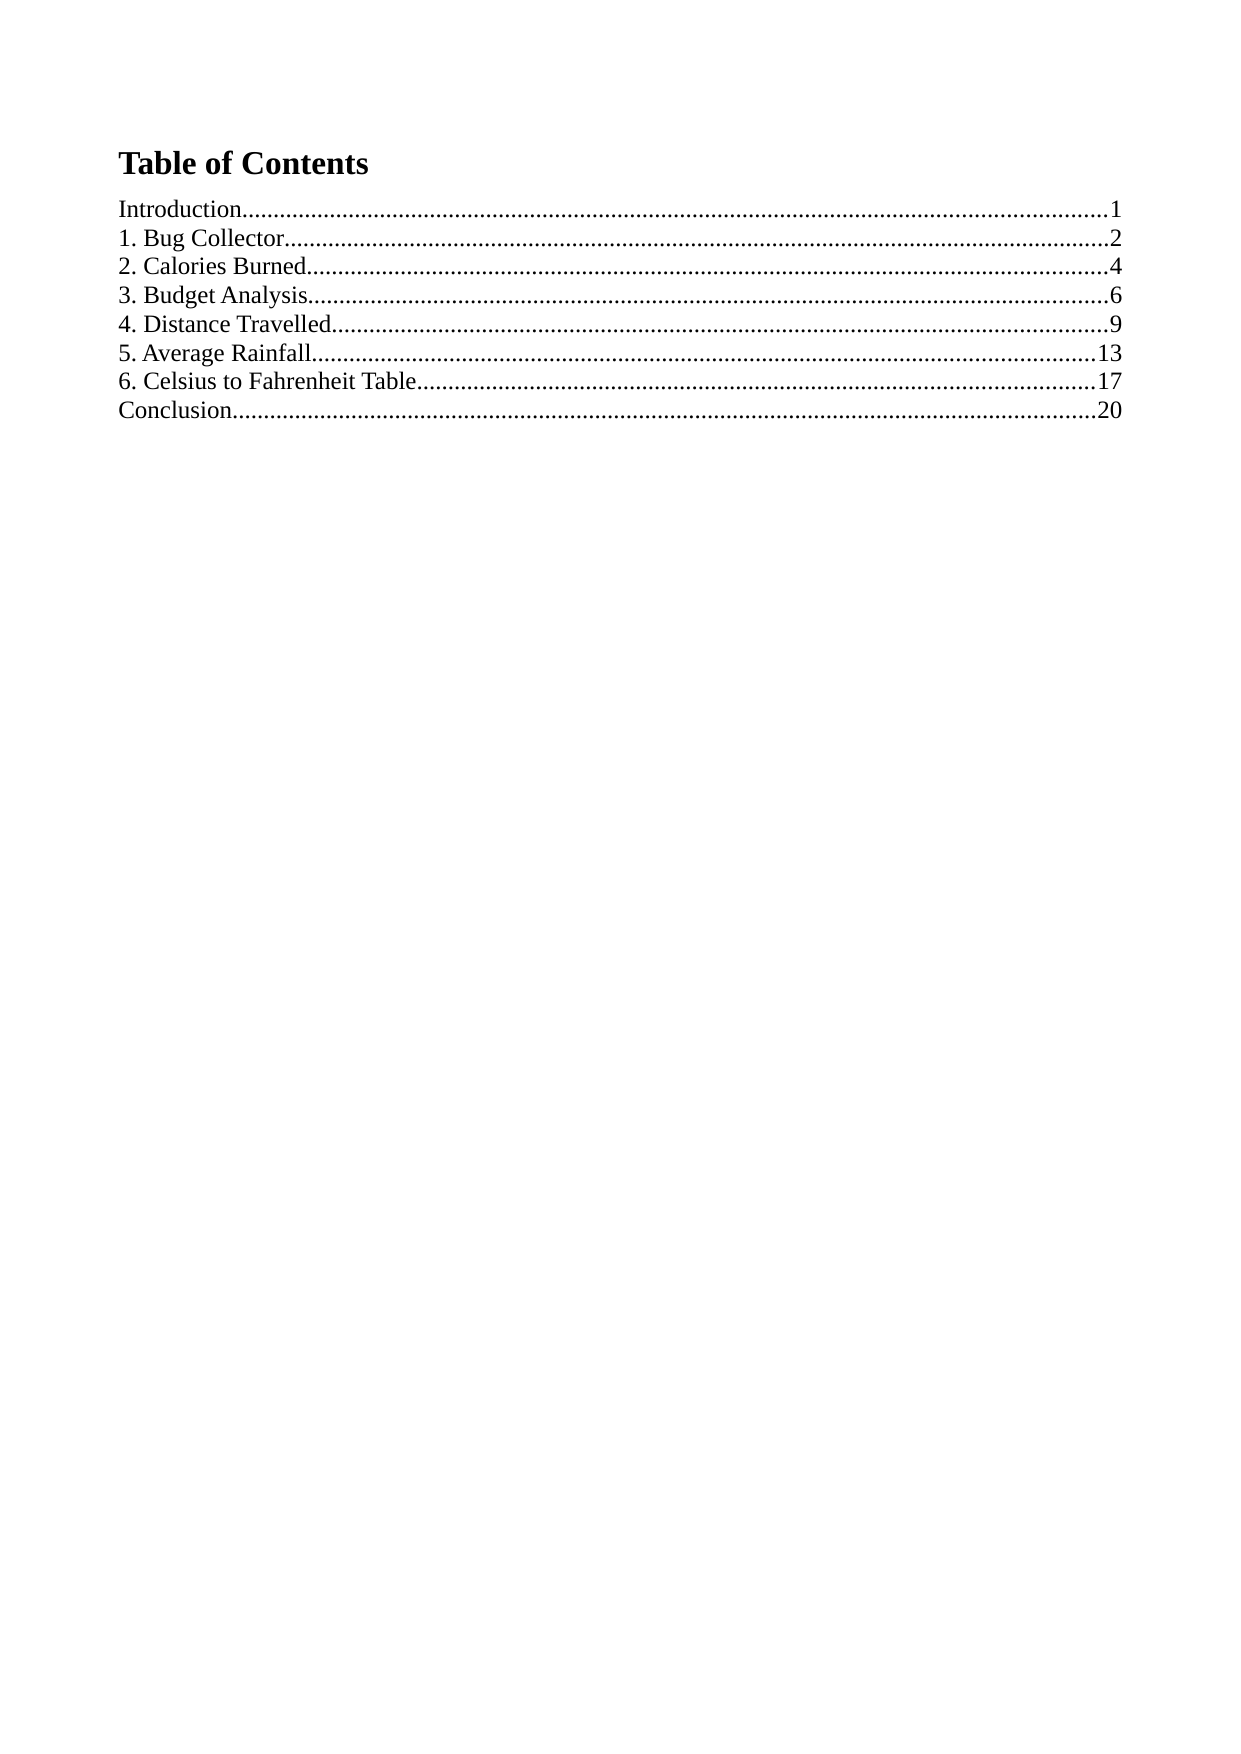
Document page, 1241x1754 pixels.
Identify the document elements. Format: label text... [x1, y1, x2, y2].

text 5. Average Rainfall 13 [118, 338, 1122, 366]
text 6. Celsius to Fahrenheit Table 17 [118, 366, 1122, 395]
text Conclusion 20 [118, 395, 1122, 424]
text 3. Budget Analysis 6 [118, 280, 1122, 309]
subtitle Table of Contents [118, 143, 1122, 181]
text 2. Calories Burned 4 [118, 251, 1122, 280]
text Introduction 1 [118, 194, 1122, 223]
text 4. Distance Travelled 9 [118, 309, 1122, 338]
text 1. Bug Collector 2 [118, 223, 1122, 251]
